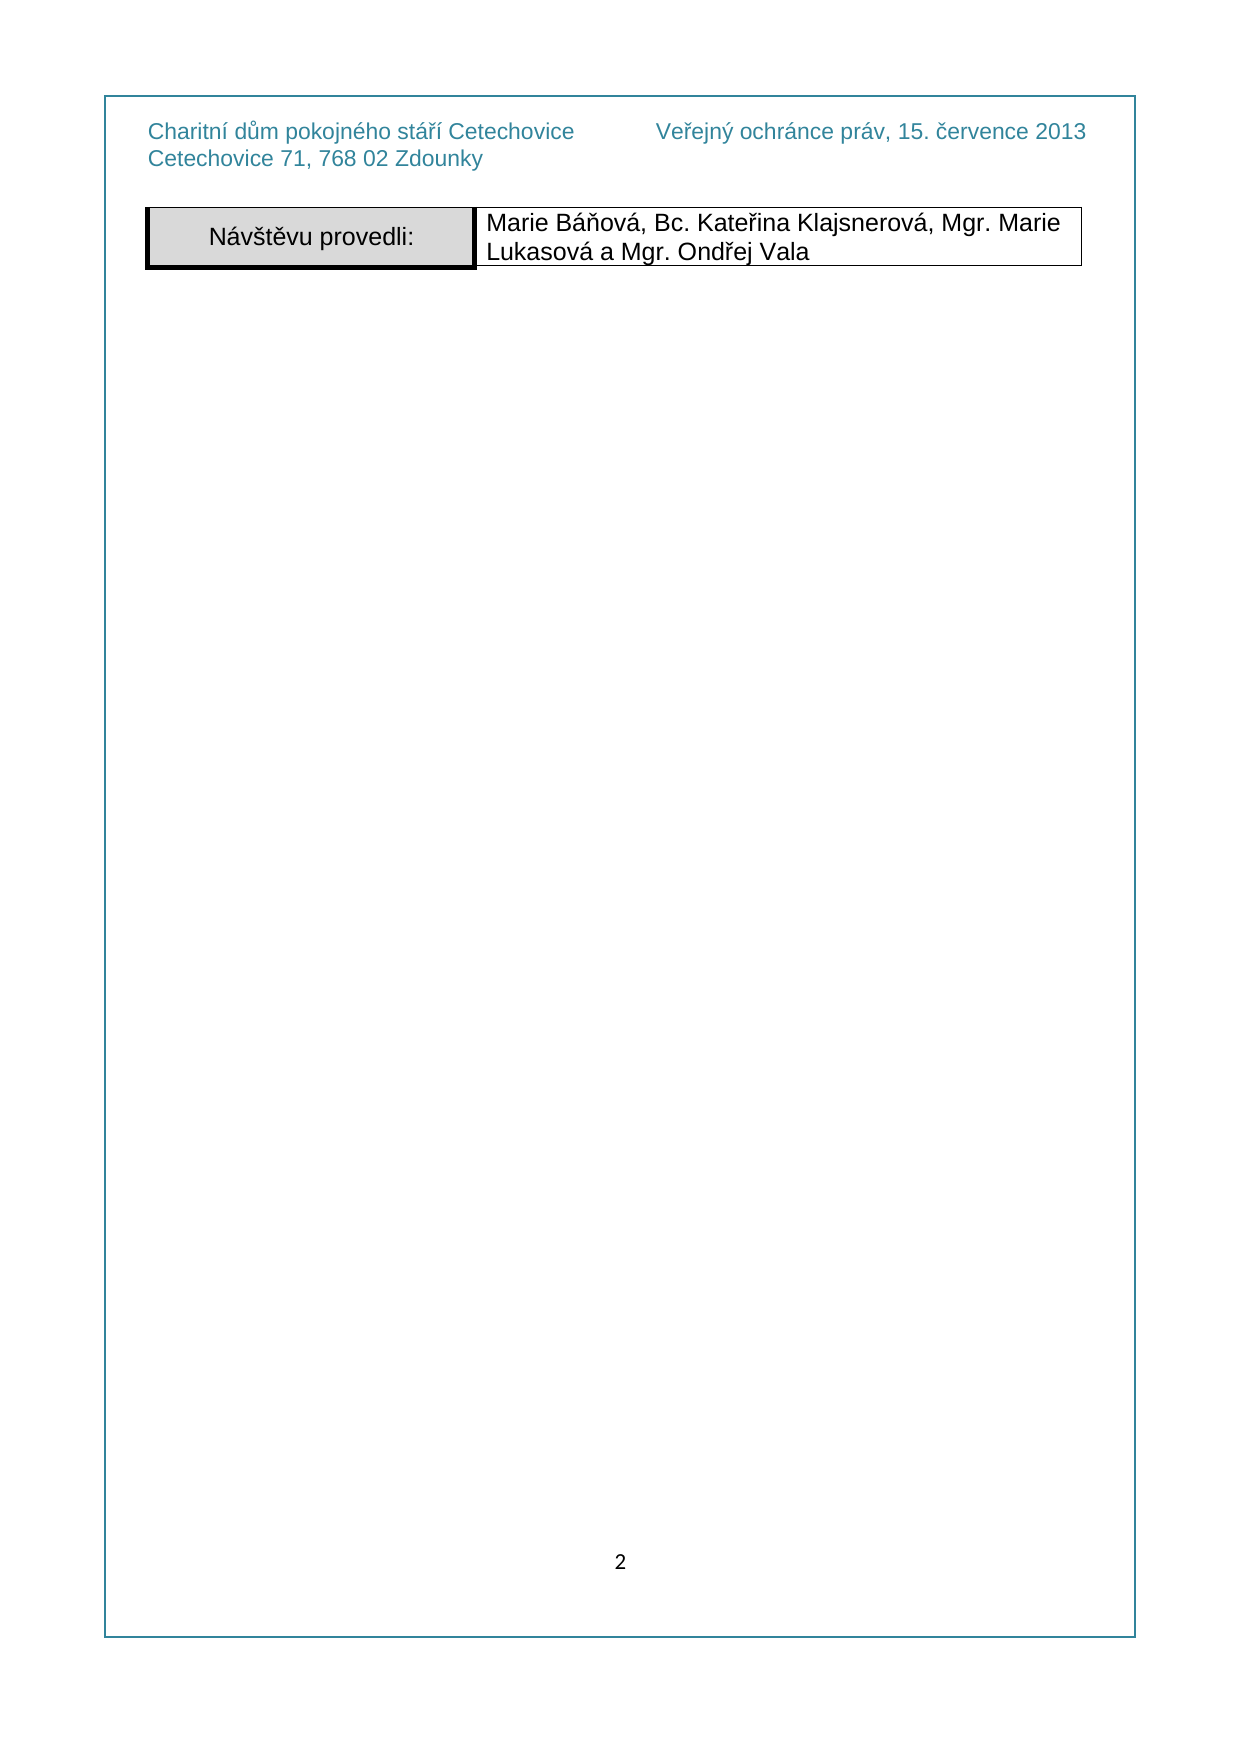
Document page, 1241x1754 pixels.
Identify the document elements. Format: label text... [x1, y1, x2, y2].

table_cell Návštěvu provedli: [150, 208, 472, 265]
table_cell Marie Báňová, Bc. Kateřina Klajsnerová, Mgr. Marie Lukasová a Mgr. Ondřej Vala [477, 208, 1081, 265]
